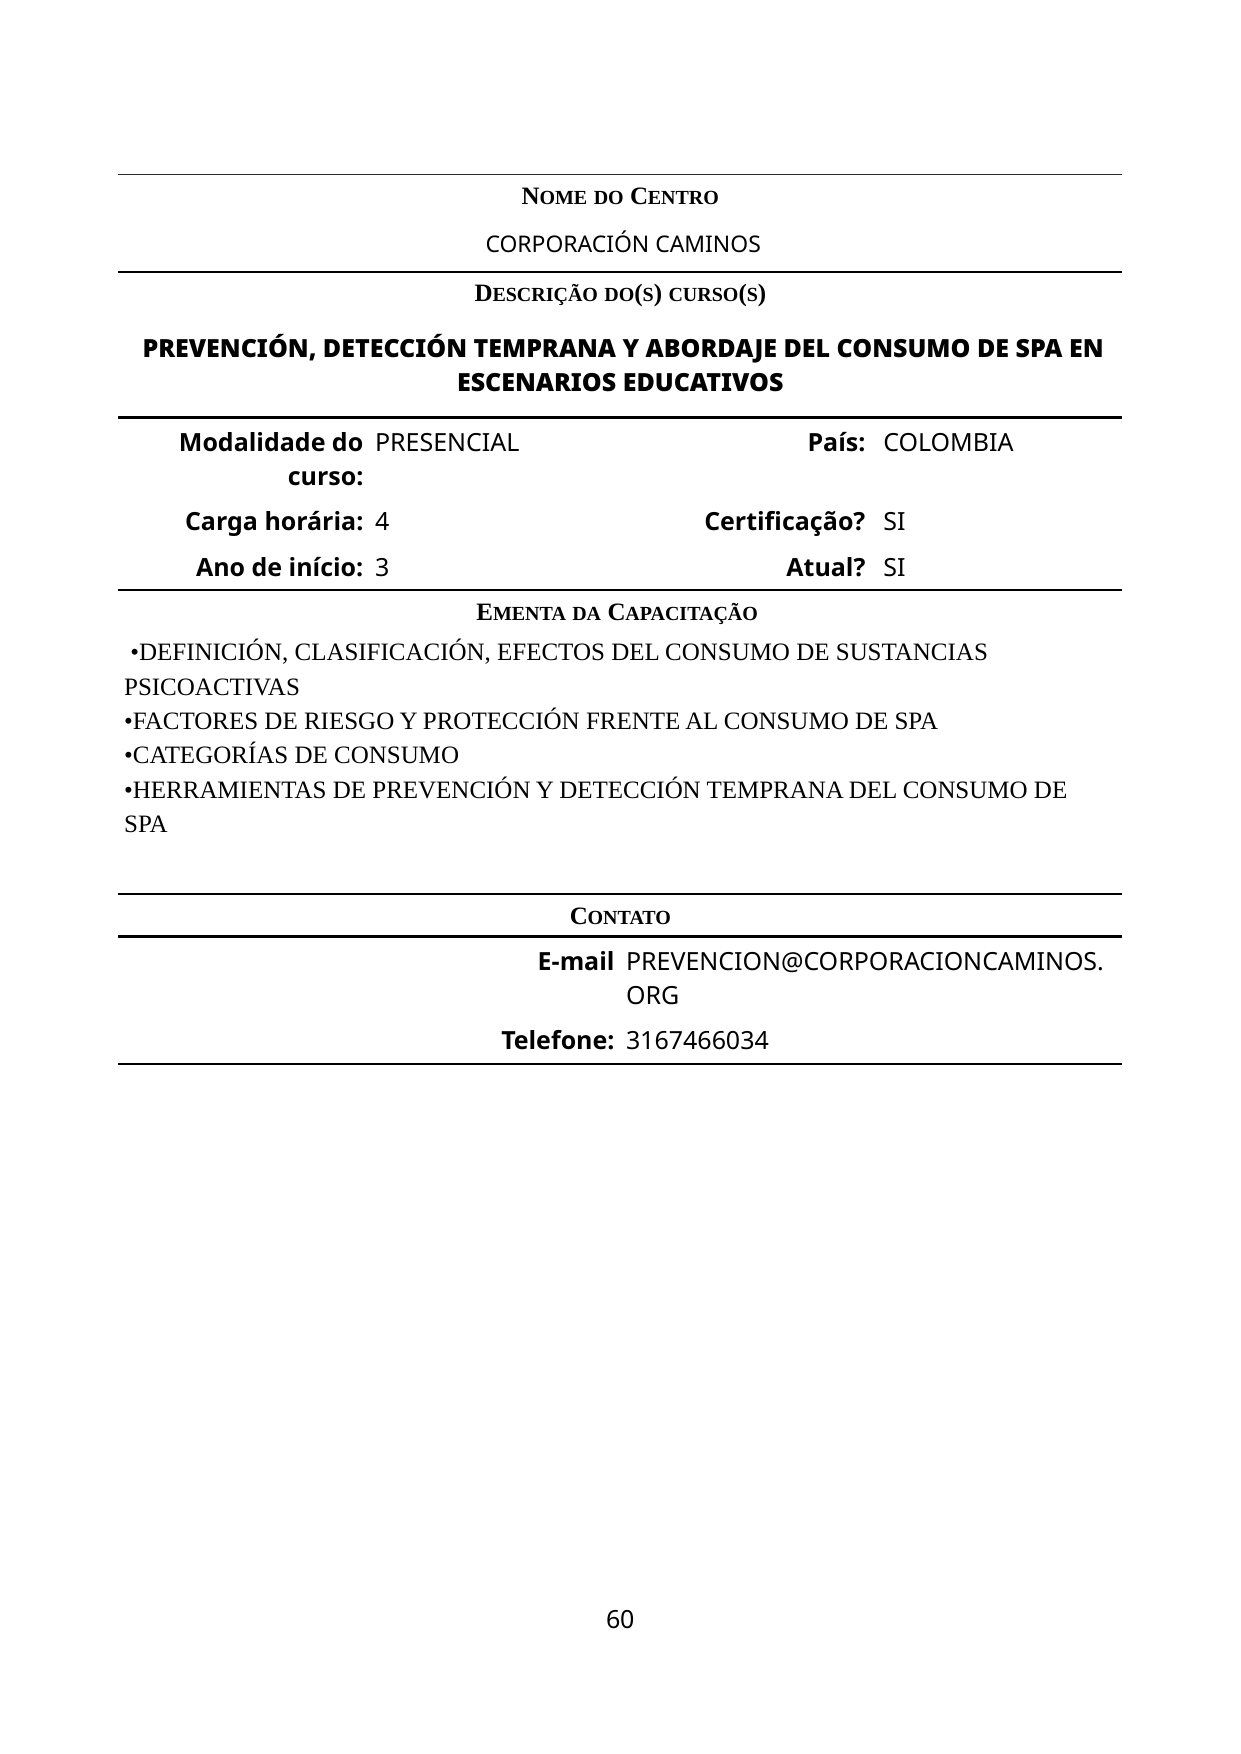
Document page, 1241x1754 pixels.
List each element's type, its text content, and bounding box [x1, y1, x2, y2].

table_cell PRESENCIAL [369, 419, 620, 498]
table_cell CORPORACIÓN CAMINOS [118, 216, 1122, 271]
table_cell 3 [369, 544, 620, 589]
table_cell Modalidade do curso: [118, 419, 369, 498]
table_header Nome do Centro [118, 176, 1122, 216]
table_cell País: [620, 419, 871, 498]
table_cell SI [871, 498, 1122, 544]
table_cell •DEFINICIÓN, CLASIFICACIÓN, EFECTOS DEL CONSUMO DE SUSTANCIAS PSICOACTIVAS •FACTORES DE RIESGO Y PROTECCIÓN FRENTE AL CONSUMO DE SPA •CATEGORÍAS DE CONSUMO •HERRAMIENTAS DE PREVENCIÓN Y DETECCIÓN TEMPRANA DEL CONSUMO DE SPA [118, 631, 1122, 893]
table_cell Ano de início: [118, 544, 369, 589]
table_cell E-mail [118, 938, 620, 1017]
table_cell PREVENCIÓN, DETECCIÓN TEMPRANA Y ABORDAJE DEL CONSUMO DE SPA EN ESCENARIOS EDUCATIVOS [118, 313, 1122, 416]
table_cell Telefone: [118, 1017, 620, 1063]
table_cell 4 [369, 498, 620, 544]
table_cell COLOMBIA [871, 419, 1122, 498]
table_cell 3167466034 [620, 1017, 1122, 1063]
table_cell Descrição do(s) curso(s) [118, 273, 1122, 313]
table_cell Certificação? [620, 498, 871, 544]
table_cell Atual? [620, 544, 871, 589]
table_cell PREVENCION@CORPORACIONCAMINOS.ORG [620, 938, 1122, 1017]
table_cell Ementa da Capacitação [118, 591, 1122, 631]
table_cell Carga horária: [118, 498, 369, 544]
table_cell Contato [118, 895, 1122, 935]
table_cell SI [871, 544, 1122, 589]
